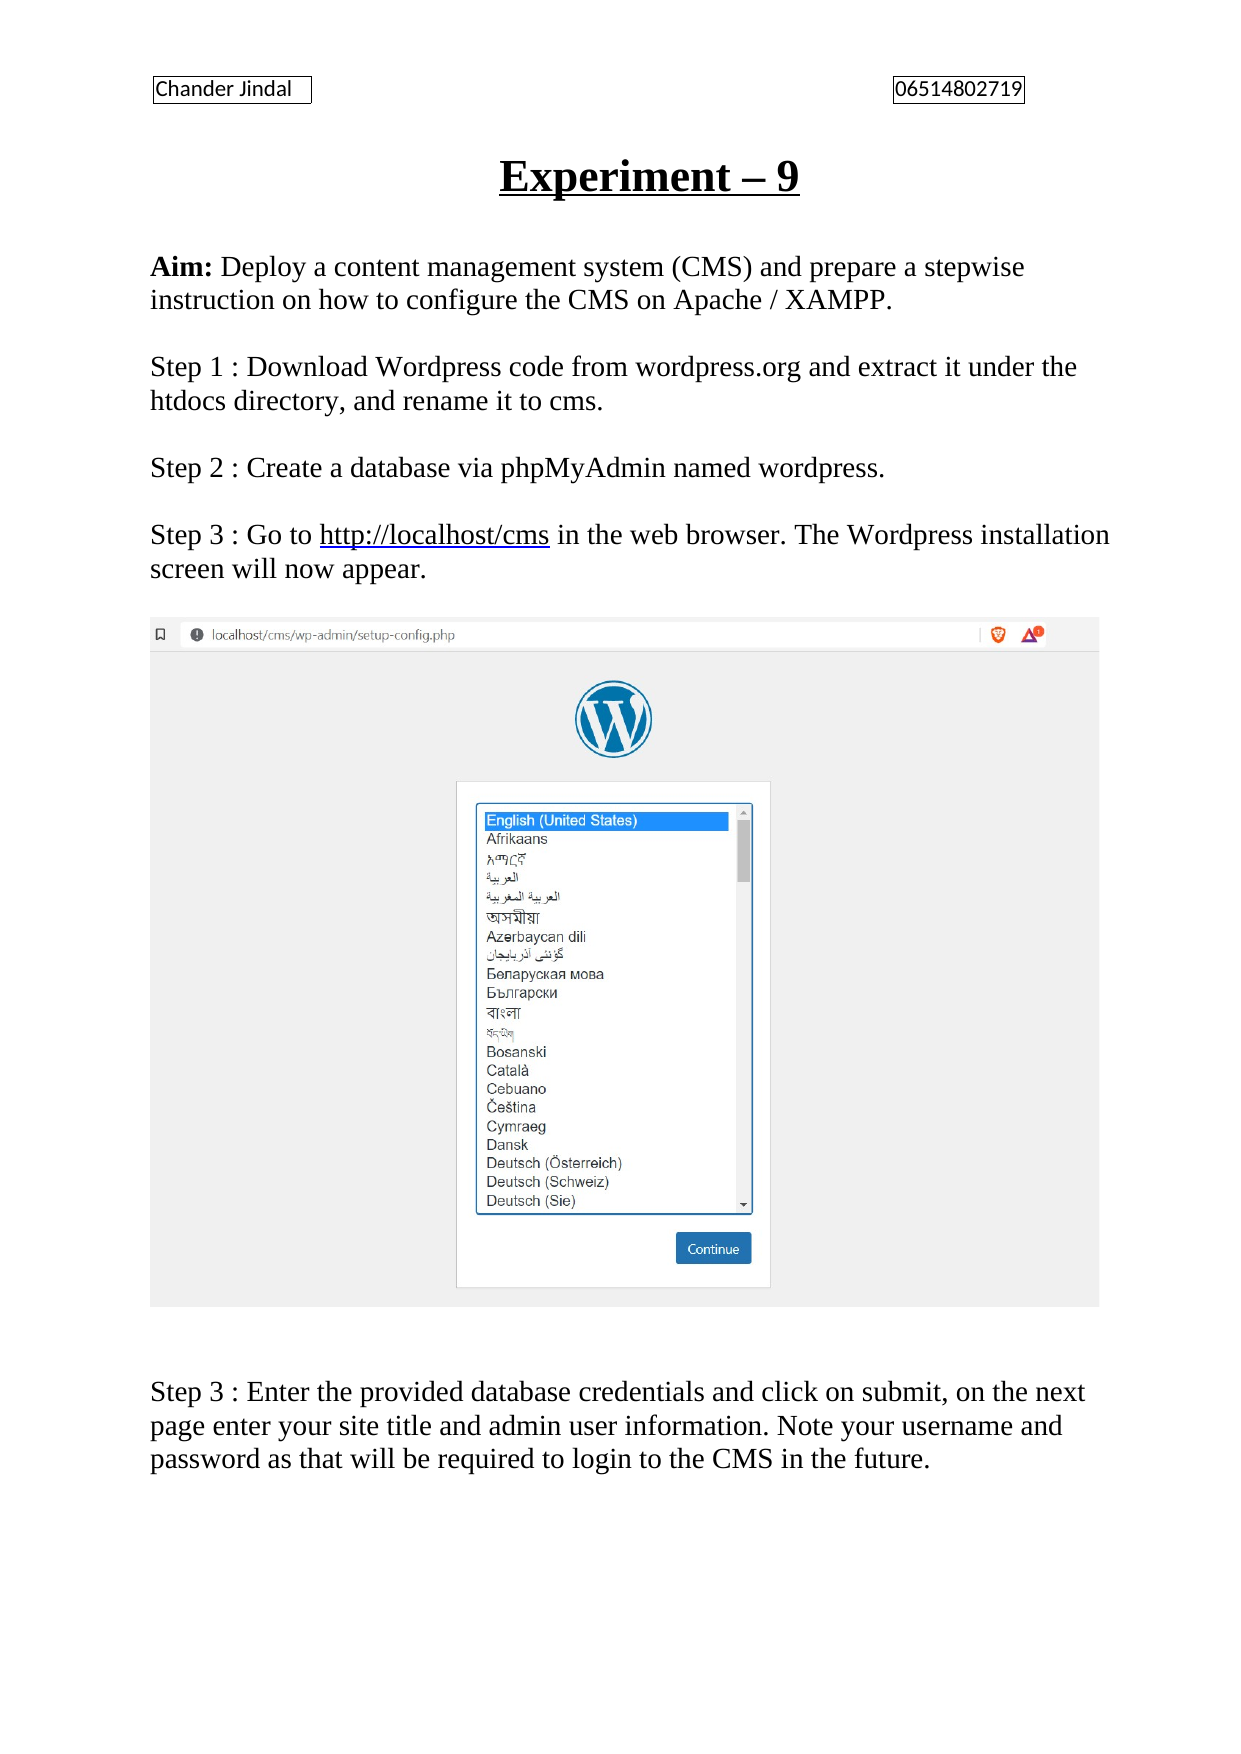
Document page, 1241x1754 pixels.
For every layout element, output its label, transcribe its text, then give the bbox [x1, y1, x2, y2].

text Step 2 : Create a database via phpMyAdmin named wordpress. [150, 450, 1171, 484]
text Step 1 : Download Wordpress code from wordpress.org and extract it under the htdocs directory, and rename it to cms. [150, 349, 1079, 417]
text Experiment – 9 [127, 148, 1171, 201]
text Step 3 : Enter the provided database credentials and click on submit, on the next page enter your site title and admin user information. Note your username and password as that will be required to login to the CMS in the future. [150, 1374, 1087, 1475]
text Step 3 : Go to http://localhost/cms in the web browser. The Wordpress installation screen will now appear. [150, 517, 1112, 584]
picture [150, 617, 1100, 1307]
text Aim: Deploy a content management system (CMS) and prepare a stepwise instruction on how to configure the CMS on Apache / XAMPP. [150, 249, 1026, 316]
